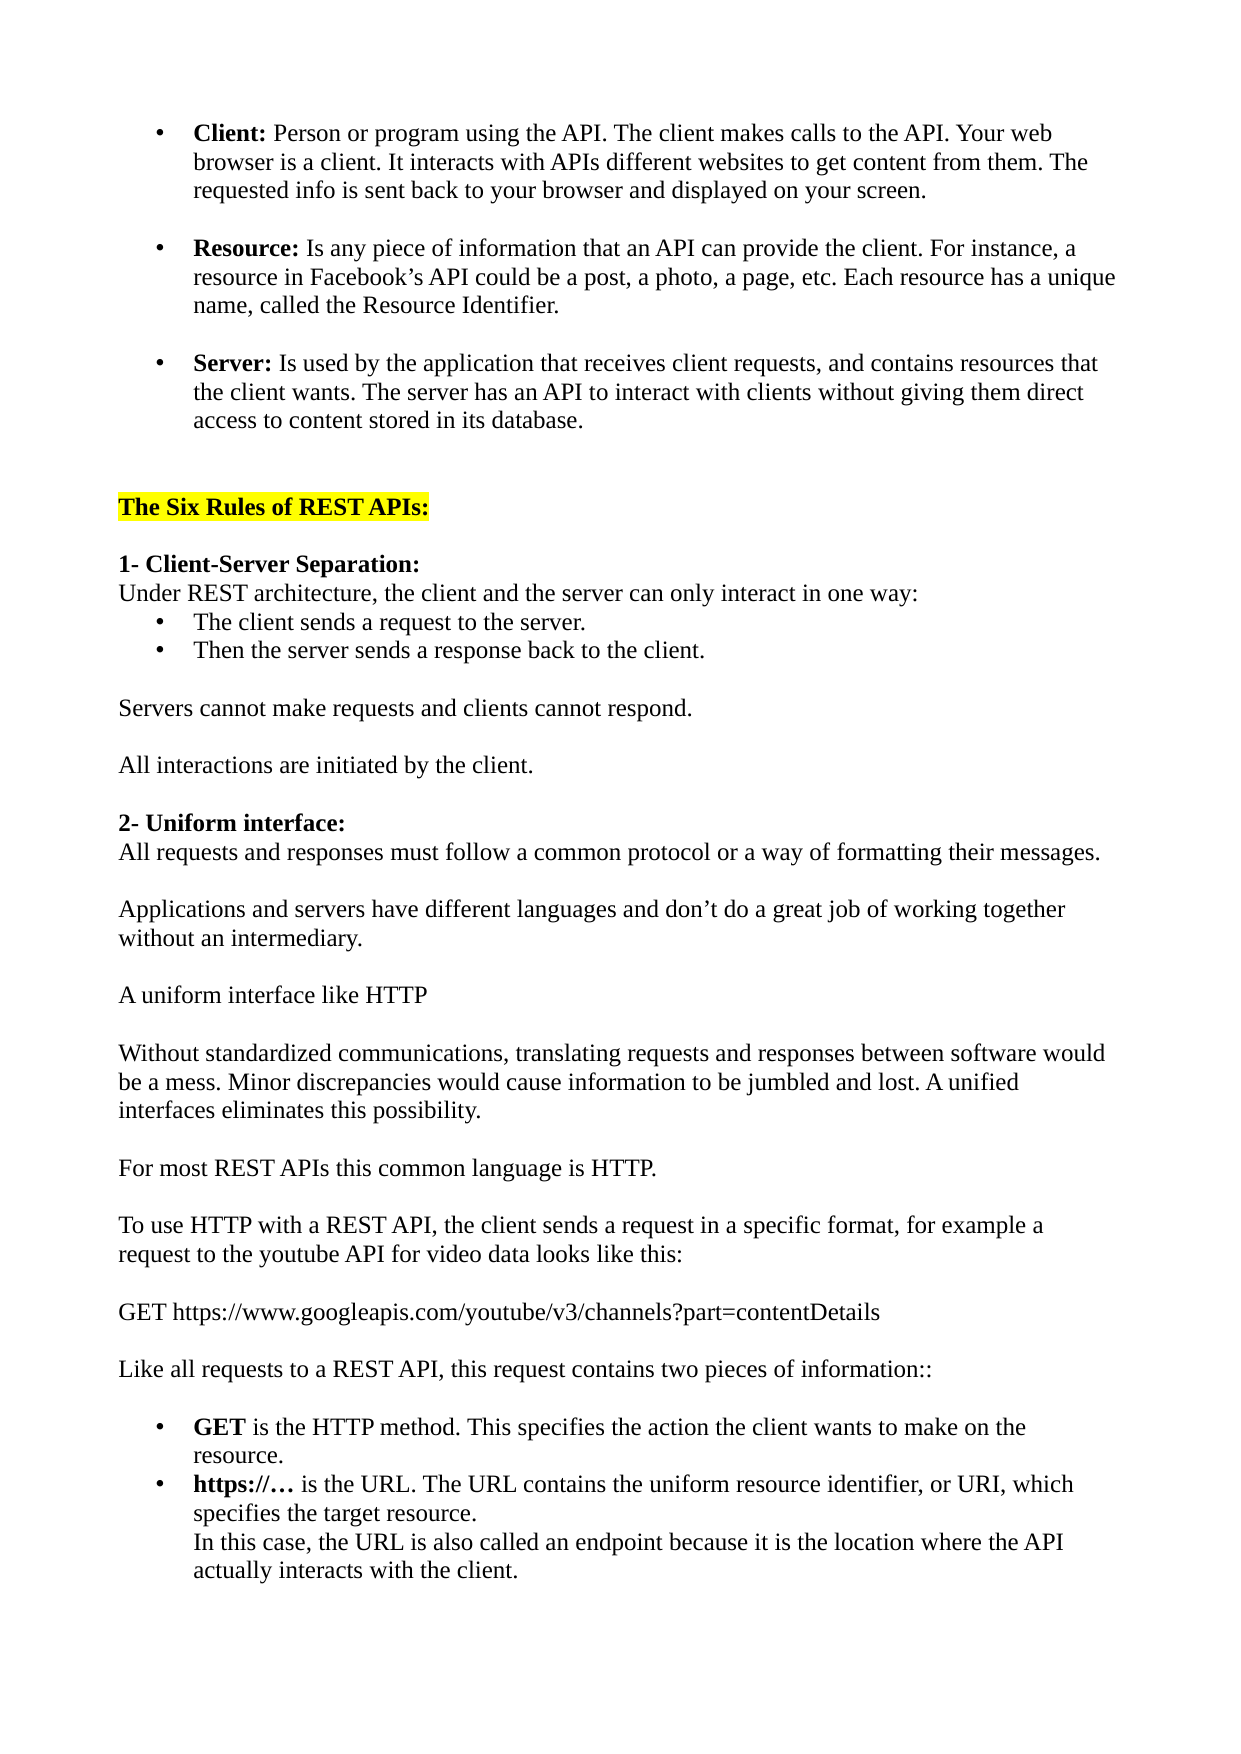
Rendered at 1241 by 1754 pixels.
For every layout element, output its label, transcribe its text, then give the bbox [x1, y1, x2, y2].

text Applications and servers have different languages and don’t do a great job of working together without an intermediary. [118, 894, 1122, 952]
text GET https://www.googleapis.com/youtube/v3/channels?part=contentDetails [118, 1297, 1122, 1326]
text A uniform interface like HTTP [118, 981, 1122, 1009]
text Servers cannot make requests and clients cannot respond. [118, 693, 1122, 722]
list https://… is the URL. The URL contains the uniform resource identifier, or URI, which specifies the target resource. [156, 1469, 1122, 1527]
text 1- Client-Server Separation: [118, 549, 1122, 578]
text For most REST APIs this common language is HTTP. [118, 1153, 1122, 1182]
list Server: Is used by the application that receives client requests, and contains resources that the client wants. The server has an API to interact with clients without giving them direct access to content stored in its database. [156, 348, 1122, 434]
list Then the server sends a response back to the client. [156, 636, 1122, 664]
text Like all requests to a REST API, this request contains two pieces of information:: [118, 1354, 1122, 1383]
text All requests and responses must follow a common protocol or a way of formatting their messages. [118, 837, 1122, 866]
text 2- Uniform interface: [118, 808, 1122, 837]
list GET is the HTTP method. This specifies the action the client wants to make on the resource. [156, 1412, 1122, 1469]
list The client sends a request to the server. [156, 607, 1122, 636]
list Client: Person or program using the API. The client makes calls to the API. Your web browser is a client. It interacts with APIs different websites to get content from them. The requested info is sent back to your browser and displayed on your screen. [156, 118, 1122, 204]
text Under REST architecture, the client and the server can only interact in one way: [118, 578, 1122, 607]
text The Six Rules of REST APIs: [118, 492, 1122, 521]
list Resource: Is any piece of information that an API can provide the client. For instance, a resource in Facebook’s API could be a post, a photo, a page, etc. Each resource has a unique name, called the Resource Identifier. [156, 233, 1122, 319]
text All interactions are initiated by the client. [118, 751, 1122, 779]
list In this case, the URL is also called an endpoint because it is the location where the API actually interacts with the client. [156, 1527, 1122, 1584]
text Without standardized communications, translating requests and responses between software would be a mess. Minor discrepancies would cause information to be jumbled and lost. A unified interfaces eliminates this possibility. [118, 1038, 1122, 1124]
text To use HTTP with a REST API, the client sends a request in a specific format, for example a request to the youtube API for video data looks like this: [118, 1211, 1122, 1268]
